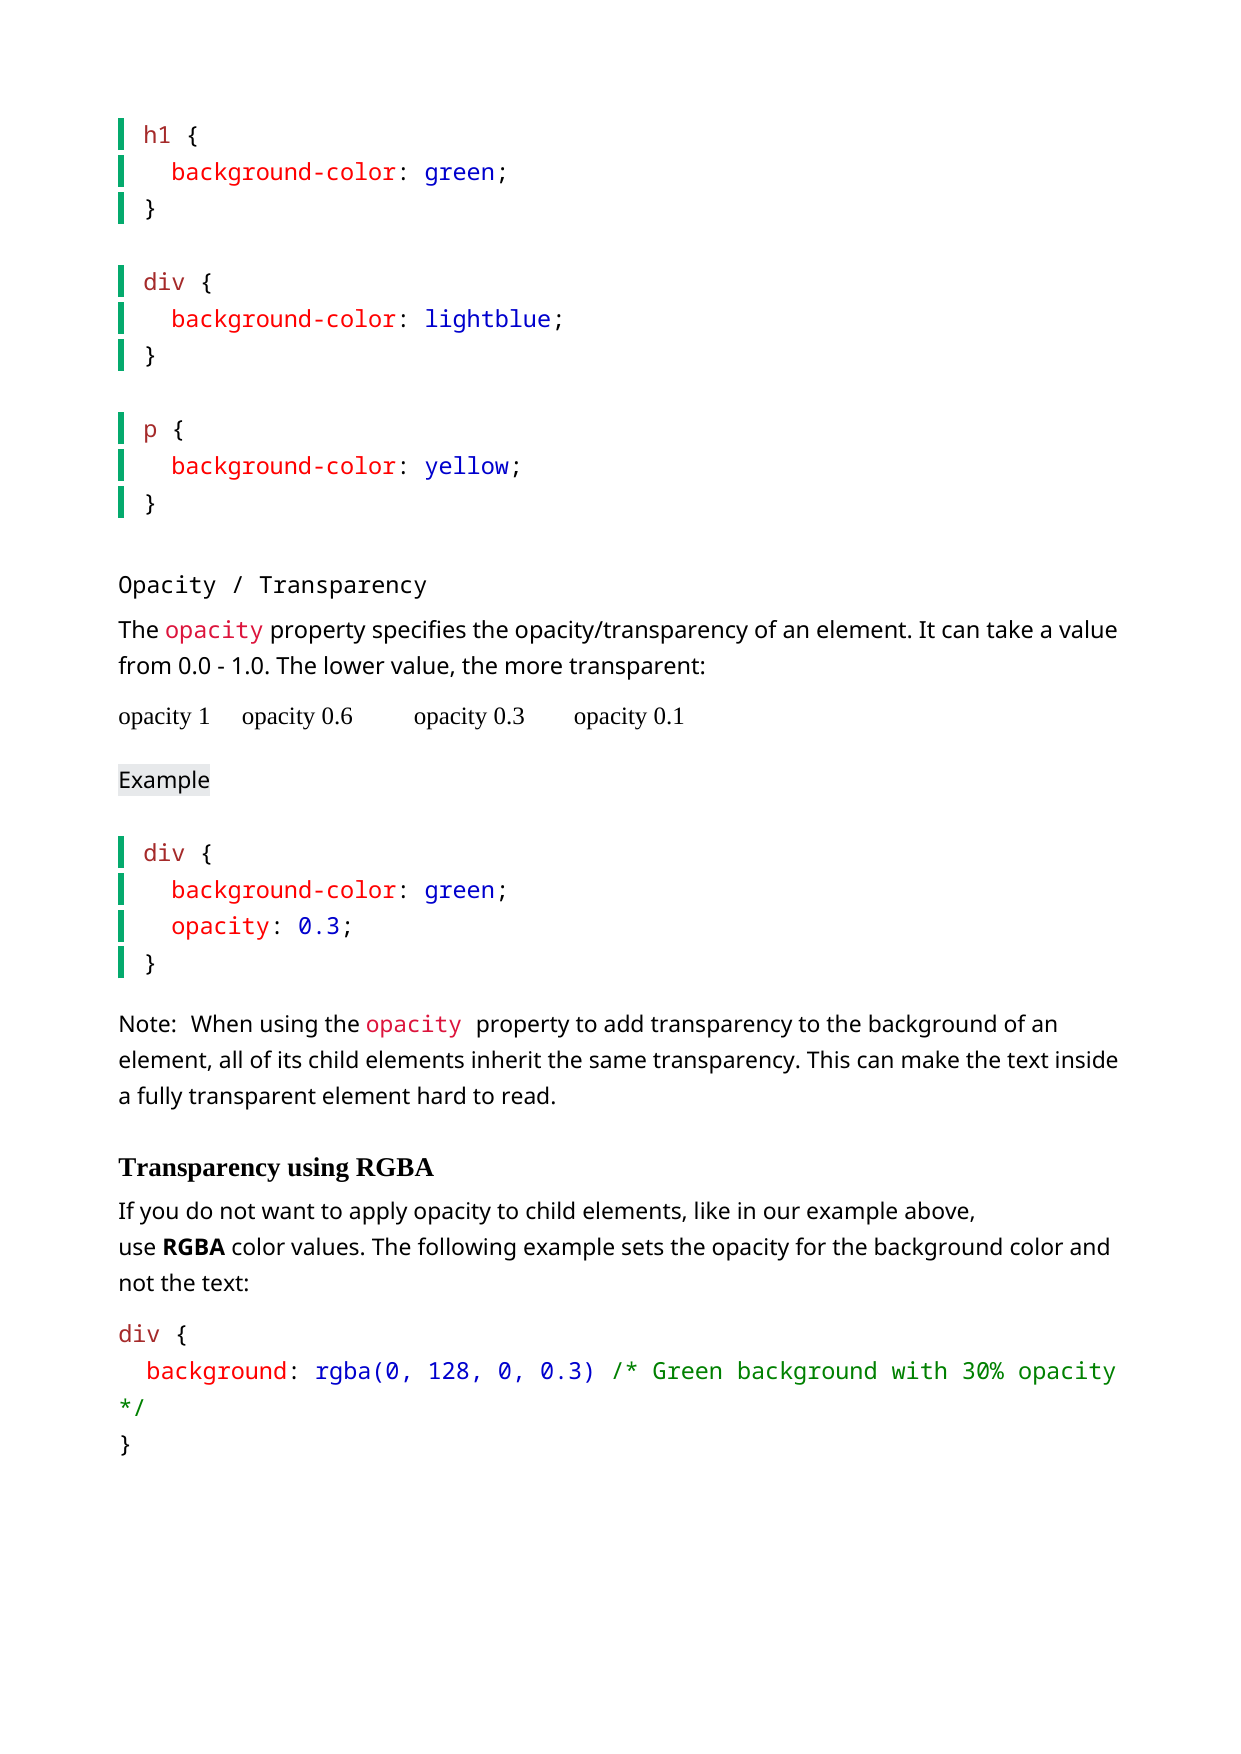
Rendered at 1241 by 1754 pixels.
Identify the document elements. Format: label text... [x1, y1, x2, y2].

text div { background-color: green; opacity: 0.3; } [118, 836, 1122, 978]
text The opacity property specifies the opacity/transparency of an element. It can take a value from 0.0 - 1.0. The lower value, the more transparent: [118, 613, 1122, 682]
text Note: When using the opacity property to add transparency to the background of an element, all of its child elements inherit the same transparency. This can make the text inside a fully transparent element hard to read. [118, 1008, 1122, 1111]
text h1 { background-color: green; } div { background-color: lightblue; } p { background-color: yellow; } [118, 118, 1122, 518]
subtitle Example [118, 764, 1122, 796]
subtitle Opacity / Transparency [118, 568, 1122, 600]
text If you do not want to apply opacity to child elements, like in our example above, use RGBA color values. The following example sets the opacity for the background color and not the text: [118, 1195, 1122, 1298]
subtitle Transparency using RGBA [118, 1151, 1122, 1183]
text div { background: rgba(0, 128, 0, 0.3) /* Green background with 30% opacity */ } [118, 1317, 1122, 1460]
text opacity 1 opacity 0.6 opacity 0.3 opacity 0.1 [118, 701, 1122, 730]
